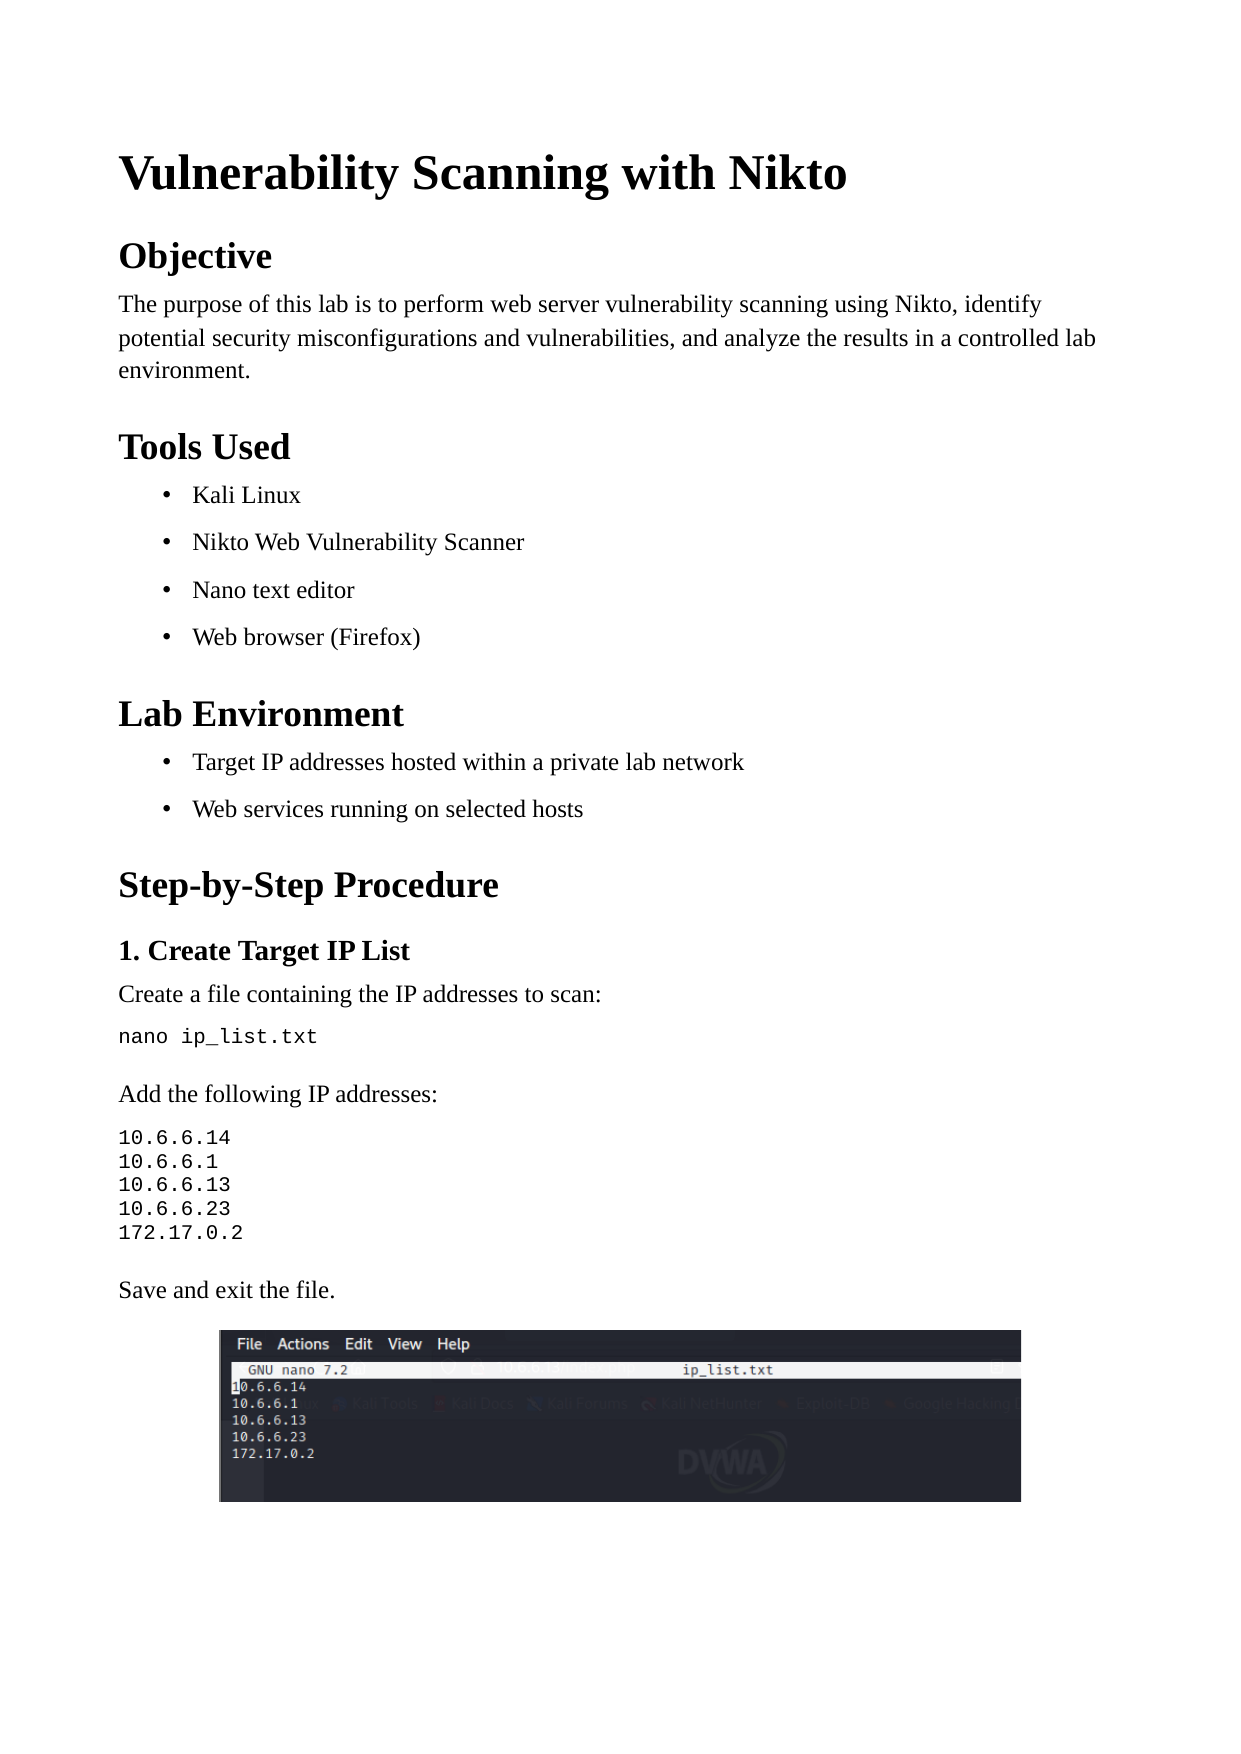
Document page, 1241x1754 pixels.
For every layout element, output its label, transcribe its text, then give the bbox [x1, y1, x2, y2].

picture [219, 1330, 1022, 1502]
list Target IP addresses hosted within a private lab network [162, 747, 1122, 775]
list Web browser (Firefox) [162, 622, 1122, 651]
list Kali Linux [162, 480, 1122, 508]
subtitle Tools Used [118, 424, 1122, 467]
subtitle Lab Environment [118, 691, 1122, 734]
list Nano text editor [162, 575, 1122, 604]
text Save and exit the file. [118, 1275, 1122, 1304]
text The purpose of this lab is to perform web server vulnerability scanning using Nikto, identify potential security misconfigurations and vulnerabilities, and analyze the results in a controlled lab environment. [118, 289, 1122, 384]
subtitle 1. Create Target IP List [118, 933, 1122, 966]
text 10.6.6.14 [118, 1127, 1122, 1151]
text Add the following IP addresses: [118, 1079, 1122, 1108]
text 10.6.6.1 [118, 1151, 1122, 1174]
text nano ip_list.txt [118, 1026, 1122, 1050]
subtitle Vulnerability Scanning with Nikto [118, 143, 1122, 201]
text 10.6.6.23 [118, 1198, 1122, 1222]
list Nikto Web Vulnerability Scanner [162, 527, 1122, 556]
list Web services running on selected hosts [162, 794, 1122, 823]
text 172.17.0.2 [118, 1222, 1122, 1245]
text 10.6.6.13 [118, 1174, 1122, 1198]
text Create a file containing the IP addresses to scan: [118, 979, 1122, 1008]
subtitle Step-by-Step Procedure [118, 863, 1122, 906]
subtitle Objective [118, 234, 1122, 277]
